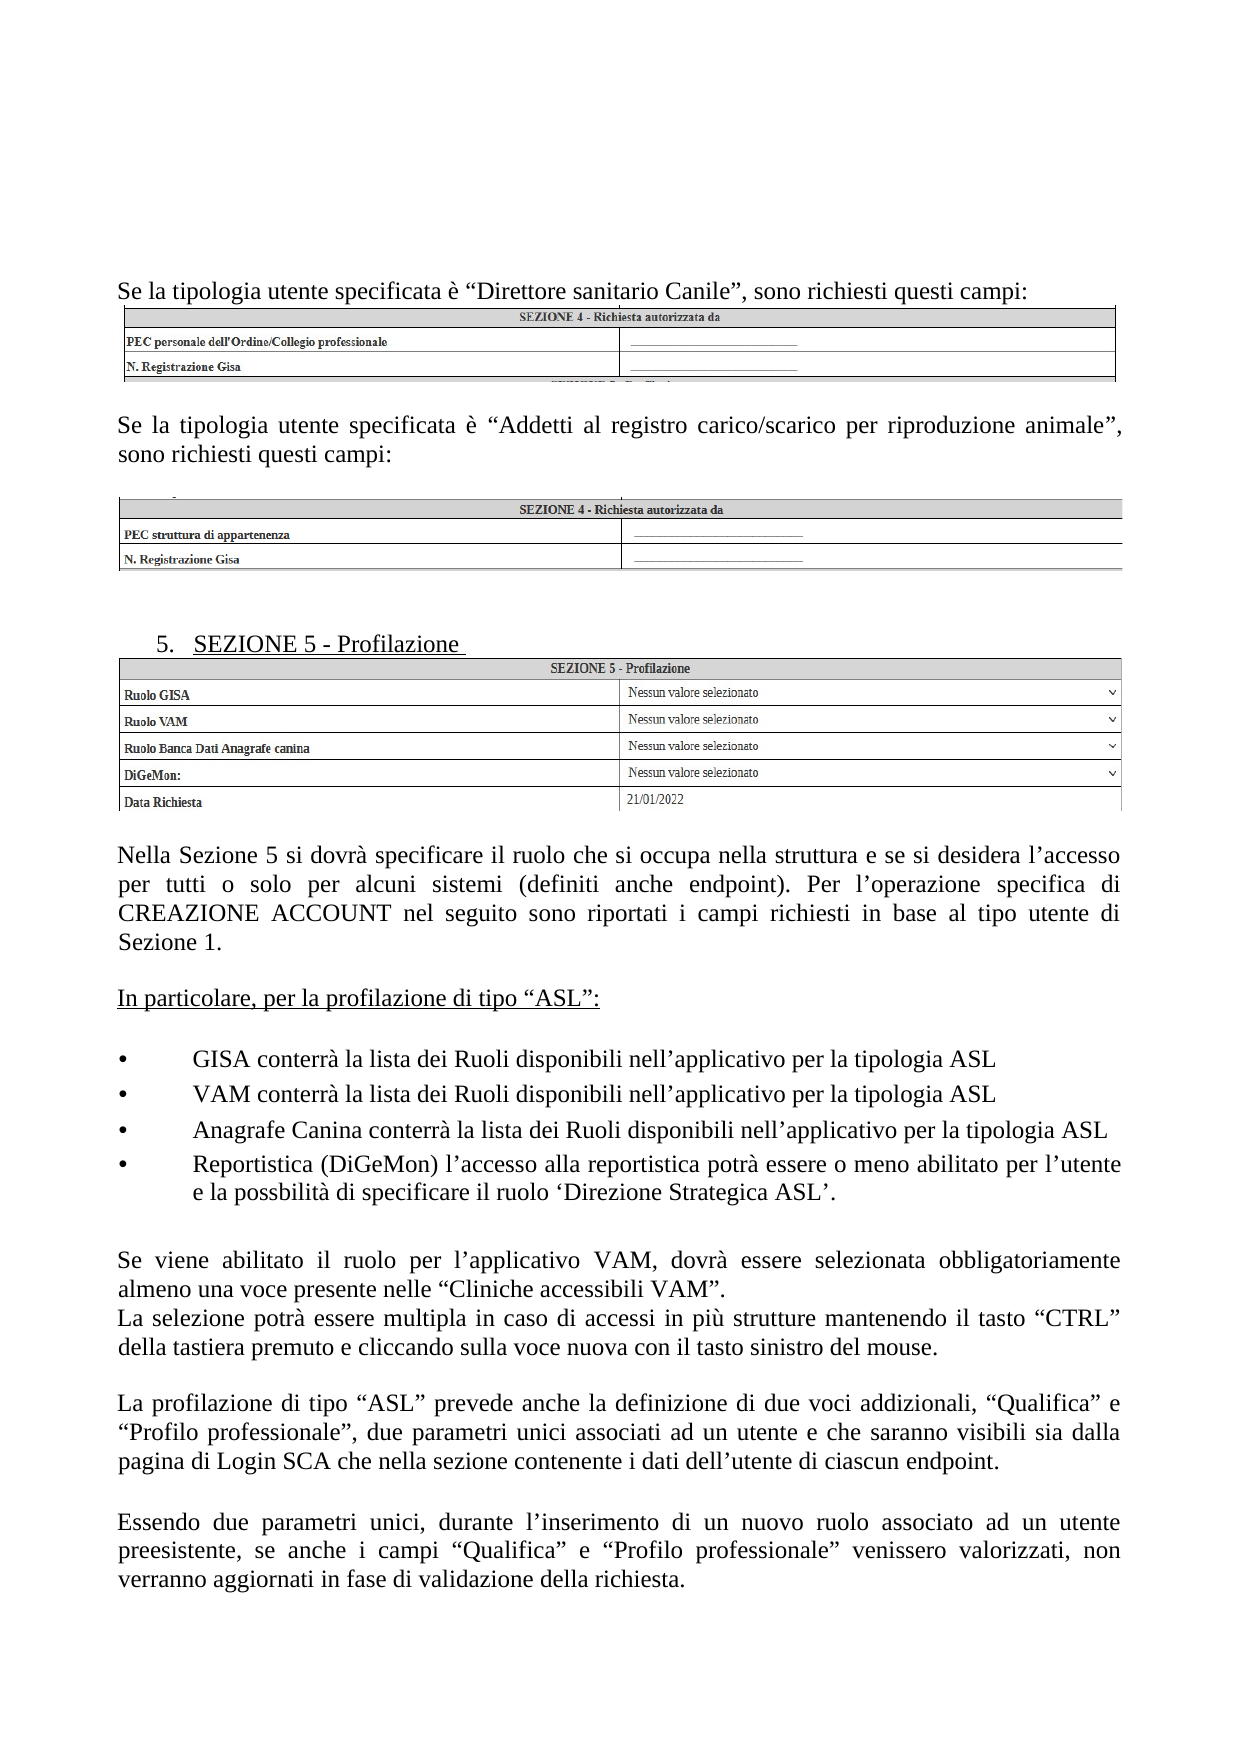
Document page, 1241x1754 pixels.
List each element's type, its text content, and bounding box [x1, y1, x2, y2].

subtitle SEZIONE 5 - Profilazione [156, 629, 1122, 658]
list GISA conterrà la lista dei Ruoli disponibili nell’applicativo per la tipologia ASL [118, 1044, 1122, 1073]
text La profilazione di tipo “ASL” prevede anche la definizione di due voci addizionali, “Qualifica” e “Profilo professionale”, due parametri unici associati ad un utente e che saranno visibili sia dalla pagina di Login SCA che nella sezione contenente i dati dell’utente di ciascun endpoint. [117, 1388, 1122, 1474]
text Essendo due parametri unici, durante l’inserimento di un nuovo ruolo associato ad un utente preesistente, se anche i campi “Qualifica” e “Profilo professionale” venissero valorizzati, non verranno aggiornati in fase di validazione della richiesta. [117, 1507, 1122, 1593]
picture [118, 305, 1122, 382]
text Se viene abilitato il ruolo per l’applicativo VAM, dovrà essere selezionata obbligatoriamente almeno una voce presente nelle “Cliniche accessibili VAM”. [117, 1245, 1122, 1302]
text Se la tipologia utente specificata è “Addetti al registro carico/scarico per riproduzione animale”, sono richiesti questi campi: [117, 410, 1122, 468]
text In particolare, per la profilazione di tipo “ASL”: [117, 983, 1122, 1012]
list Anagrafe Canina conterrà la lista dei Ruoli disponibili nell’applicativo per la tipologia ASL [118, 1115, 1122, 1144]
picture [118, 658, 1122, 811]
list VAM conterrà la lista dei Ruoli disponibili nell’applicativo per la tipologia ASL [118, 1079, 1122, 1108]
list Reportistica (DiGeMon) l’accesso alla reportistica potrà essere o meno abilitato per l’utente e la possbilità di specificare il ruolo ‘Direzione Strategica ASL’. [118, 1149, 1122, 1206]
text Se la tipologia utente specificata è “Direttore sanitario Canile”, sono richiesti questi campi: [117, 276, 1122, 305]
text La selezione potrà essere multipla in caso di accessi in più strutture mantenendo il tasto “CTRL” della tastiera premuto e cliccando sulla voce nuova con il tasto sinistro del mouse. [117, 1303, 1122, 1361]
text Nella Sezione 5 si dovrà specificare il ruolo che si occupa nella struttura e se si desidera l’accesso per tutti o solo per alcuni sistemi (definiti anche endpoint). Per l’operazione specifica di CREAZIONE ACCOUNT nel seguito sono riportati i campi richiesti in base al tipo utente di Sezione 1. [117, 840, 1122, 955]
picture [118, 497, 1123, 571]
